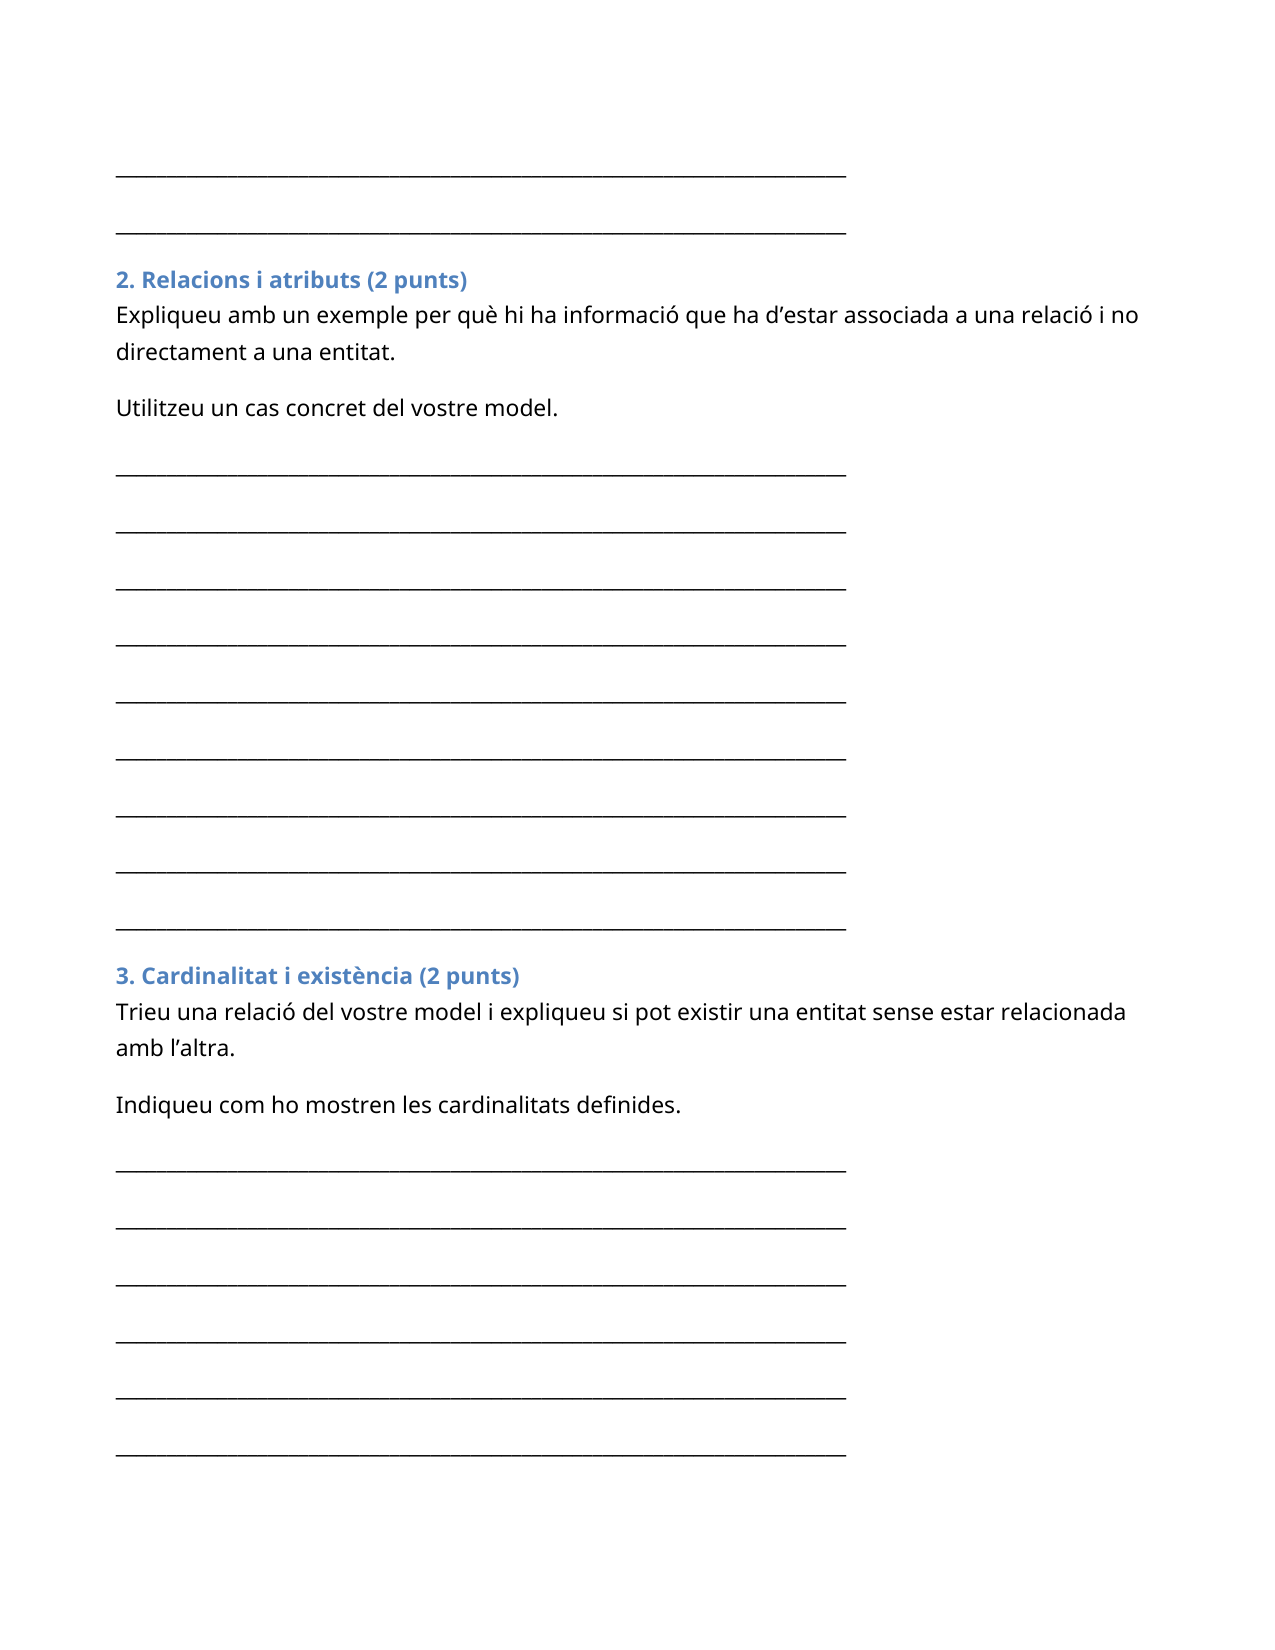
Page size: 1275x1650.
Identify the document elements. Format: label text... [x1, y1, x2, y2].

text ________________________________________________________________________ [116, 1372, 1177, 1404]
text ________________________________________________________________________ [116, 1202, 1177, 1233]
text ________________________________________________________________________ [116, 506, 1177, 537]
text Expliqueu amb un exemple per què hi ha informació que ha d’estar associada a una relació i no directament a una entitat. [116, 299, 1177, 367]
text ________________________________________________________________________ [116, 1259, 1177, 1290]
text ________________________________________________________________________ [116, 903, 1177, 934]
text Trieu una relació del vostre model i expliqueu si pot existir una entitat sense estar relacionada amb l’altra. [116, 996, 1177, 1063]
text ________________________________________________________________________ [116, 676, 1177, 707]
text ________________________________________________________________________ [116, 1145, 1177, 1177]
text ________________________________________________________________________ [116, 449, 1177, 480]
text ________________________________________________________________________ [116, 846, 1177, 878]
text ________________________________________________________________________ [116, 150, 1177, 181]
text ________________________________________________________________________ [116, 1429, 1177, 1460]
text ________________________________________________________________________ [116, 789, 1177, 821]
text ________________________________________________________________________ [116, 619, 1177, 651]
text ________________________________________________________________________ [116, 207, 1177, 238]
text Indiqueu com ho mostren les cardinalitats definides. [116, 1088, 1177, 1120]
subtitle 2. Relacions i atributs (2 punts) [116, 263, 1177, 295]
text ________________________________________________________________________ [116, 1316, 1177, 1347]
text ________________________________________________________________________ [116, 562, 1177, 594]
text ________________________________________________________________________ [116, 733, 1177, 764]
text Utilitzeu un cas concret del vostre model. [116, 392, 1177, 423]
subtitle 3. Cardinalitat i existència (2 punts) [116, 960, 1177, 991]
